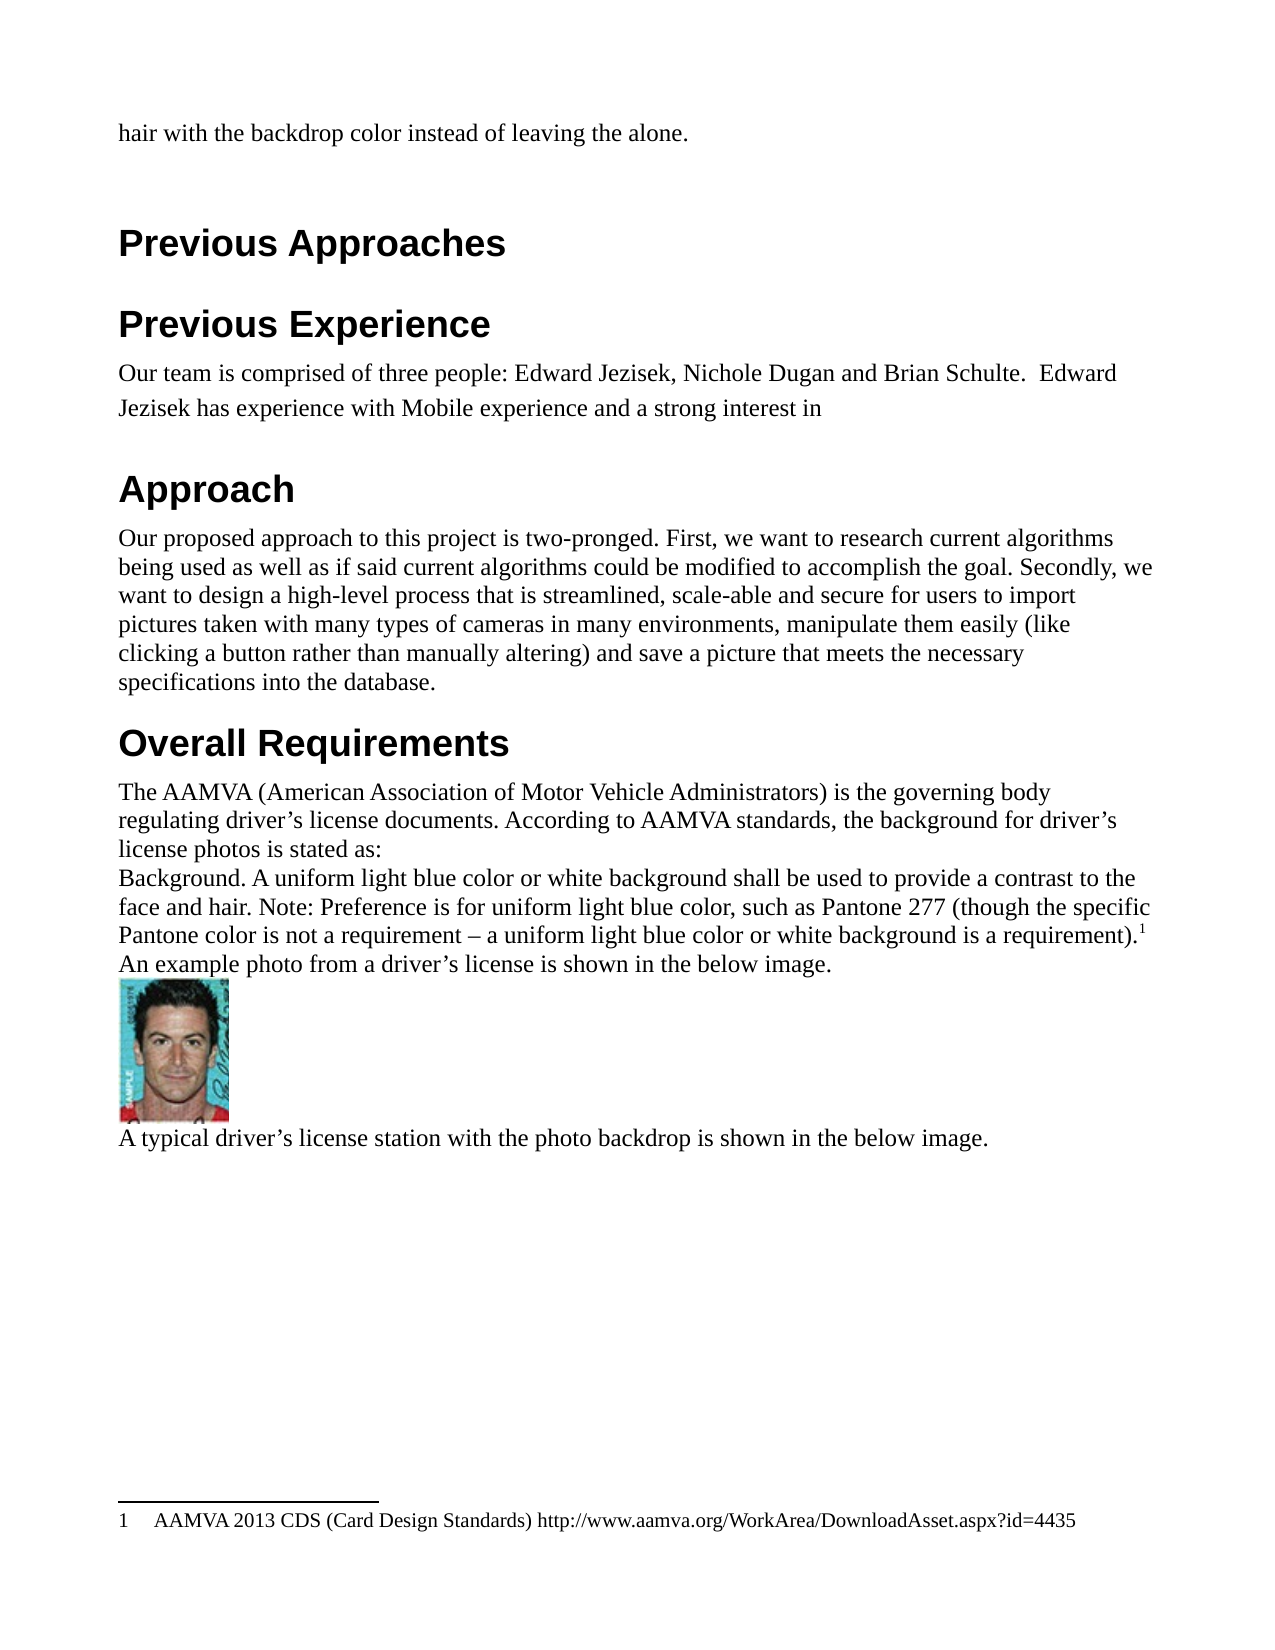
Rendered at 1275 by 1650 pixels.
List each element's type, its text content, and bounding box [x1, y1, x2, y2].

text hair with the backdrop color instead of leaving the alone. [118, 118, 1157, 147]
picture [118, 977, 229, 1124]
subtitle Approach [118, 467, 1157, 510]
text The AAMVA (American Association of Motor Vehicle Administrators) is the governing body regulating driver’s license documents. According to AAMVA standards, the background for driver’s license photos is stated as: [118, 777, 1157, 863]
text Background. A uniform light blue color or white background shall be used to provide a contrast to the face and hair. Note: Preference is for uniform light blue color, such as Pantone 277 (though the specific Pantone color is not a requirement – a uniform light blue color or white background is a requirement). [118, 863, 1157, 949]
text An example photo from a driver’s license is shown in the below image. [118, 949, 1157, 978]
subtitle Overall Requirements [118, 720, 1157, 764]
text Our team is comprised of three people: Edward Jezisek, Nichole Dugan and Brian Schulte. Edward Jezisek has experience with Mobile experience and a strong interest in [118, 358, 1157, 421]
subtitle Previous Experience [118, 302, 1157, 346]
subtitle Previous Approaches [118, 221, 1157, 264]
text A typical driver’s license station with the photo backdrop is shown in the below image. [118, 1123, 1157, 1152]
text Our proposed approach to this project is two-pronged. First, we want to research current algorithms being used as well as if said current algorithms could be modified to accomplish the goal. Secondly, we want to design a high-level process that is streamlined, scale-able and secure for users to import pictures taken with many types of cameras in many environments, manipulate them easily (like clicking a button rather than manually altering) and save a picture that meets the necessary specifications into the database. [118, 523, 1157, 695]
text AAMVA 2013 CDS (Card Design Standards) http://www.aamva.org/WorkArea/DownloadAsset.aspx?id=4435 [118, 1508, 1157, 1532]
